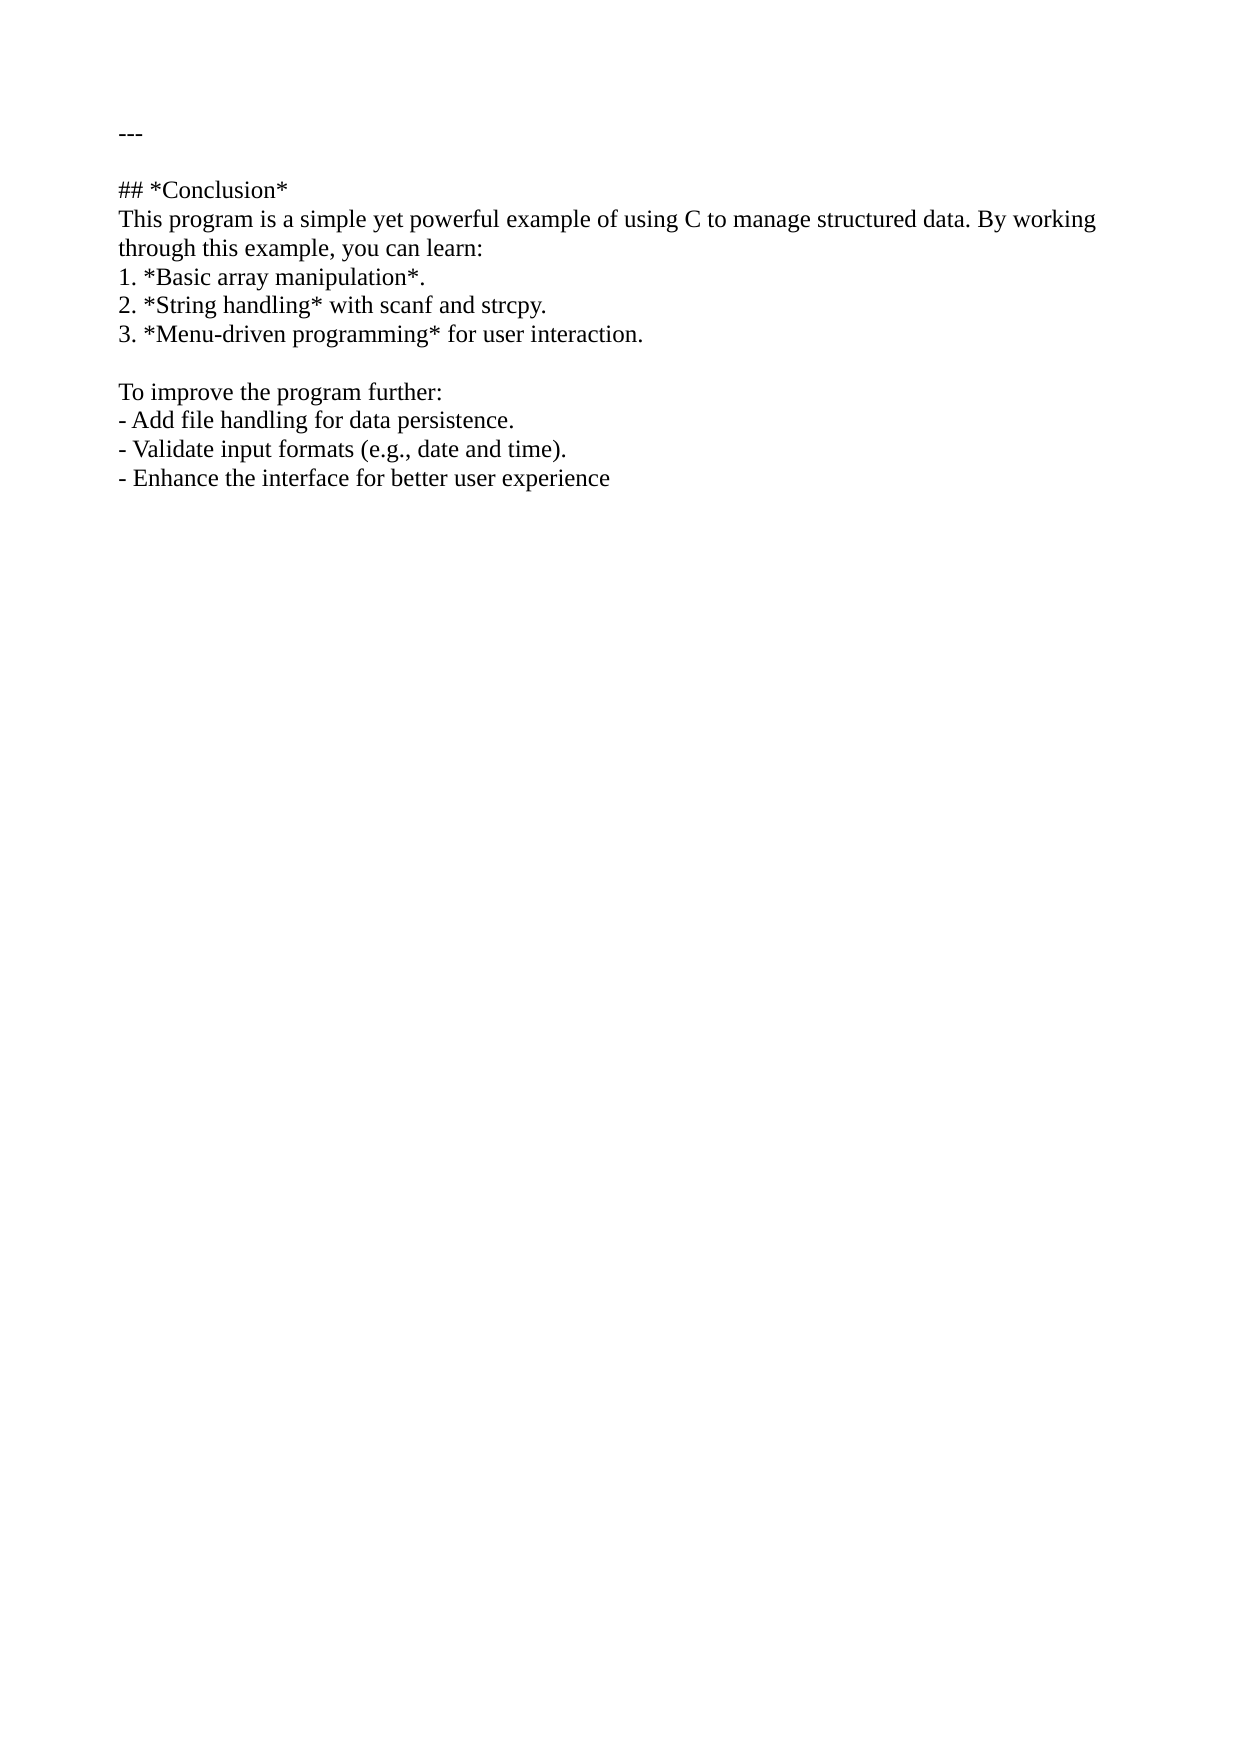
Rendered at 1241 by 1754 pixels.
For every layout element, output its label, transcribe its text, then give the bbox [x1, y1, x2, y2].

text 1. *Basic array manipulation*. [118, 262, 1122, 291]
text ## *Conclusion* [118, 176, 1122, 204]
text - Validate input formats (e.g., date and time). [118, 434, 1122, 463]
text --- [118, 118, 1122, 147]
text This program is a simple yet powerful example of using C to manage structured data. By working through this example, you can learn: [118, 204, 1122, 262]
text 3. *Menu-driven programming* for user interaction. [118, 319, 1122, 348]
text To improve the program further: [118, 377, 1122, 406]
text - Enhance the interface for better user experience [118, 463, 1122, 492]
text 2. *String handling* with scanf and strcpy. [118, 291, 1122, 319]
text - Add file handling for data persistence. [118, 406, 1122, 434]
